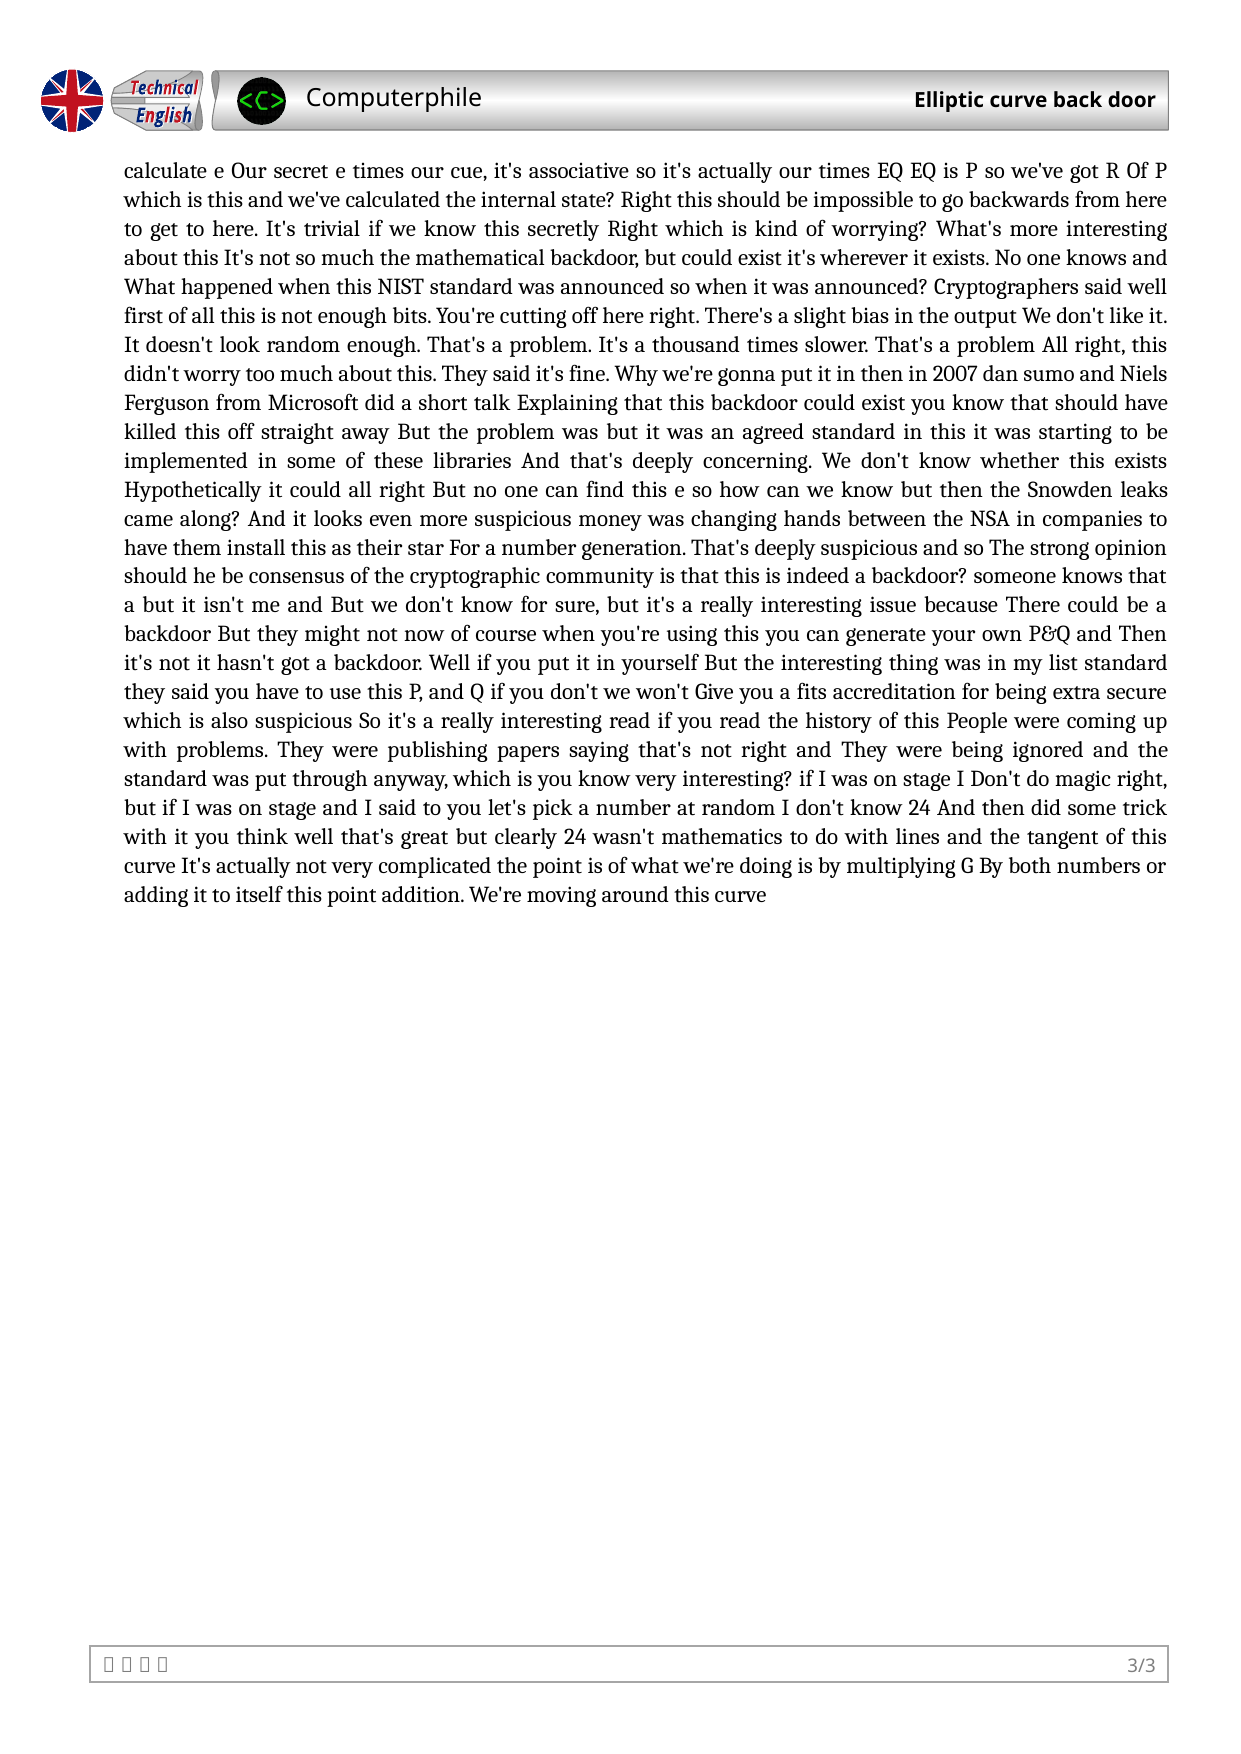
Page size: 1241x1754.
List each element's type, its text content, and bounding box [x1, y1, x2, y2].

list calculate e Our secret e times our cue, it's associative so it's actually our times EQ EQ is P so we've got R Of P which is this and we've calculated the internal state? Right this should be impossible to go backwards from here to get to here. It's trivial if we know this secretly Right which is kind of worrying? What's more interesting about this It's not so much the mathematical backdoor, but could exist it's wherever it exists. No one knows and What happened when this NIST standard was announced so when it was announced? Cryptographers said well first of all this is not enough bits. You're cutting off here right. There's a slight bias in the output We don't like it. It doesn't look random enough. That's a problem. It's a thousand times slower. That's a problem All right, this didn't worry too much about this. They said it's fine. Why we're gonna put it in then in 2007 dan sumo and Niels Ferguson from Microsoft did a short talk Explaining that this backdoor could exist you know that should have killed this off straight away But the problem was but it was an agreed standard in this it was starting to be implemented in some of these libraries And that's deeply concerning. We don't know whether this exists Hypothetically it could all right But no one can find this e so how can we know but then the Snowden leaks came along? And it looks even more suspicious money was changing hands between the NSA in companies to have them install this as their star For a number generation. That's deeply suspicious and so The strong opinion should he be consensus of the cryptographic community is that this is indeed a backdoor? someone knows that a but it isn't me and But we don't know for sure, but it's a really interesting issue because There could be a backdoor But they might not now of course when you're using this you can generate your own P&Q and Then it's not it hasn't got a backdoor. Well if you put it in yourself But the interesting thing was in my list standard they said you have to use this P, and Q if you don't we won't Give you a fits accreditation for being extra secure which is also suspicious So it's a really interesting read if you read the history of this People were coming up with problems. They were publishing papers saying that's not right and They were being ignored and the standard was put through anyway, which is you know very interesting? if I was on stage I Don't do magic right, but if I was on stage and I said to you let's pick a number at random I don't know 24 And then did some trick with it you think well that's great but clearly 24 wasn't mathematics to do with lines and the tangent of this curve It's actually not very complicated the point is of what we're doing is by multiplying G By both numbers or adding it to itself this point addition. We're moving around this curve [88, 158, 1169, 908]
picture [237, 77, 286, 125]
